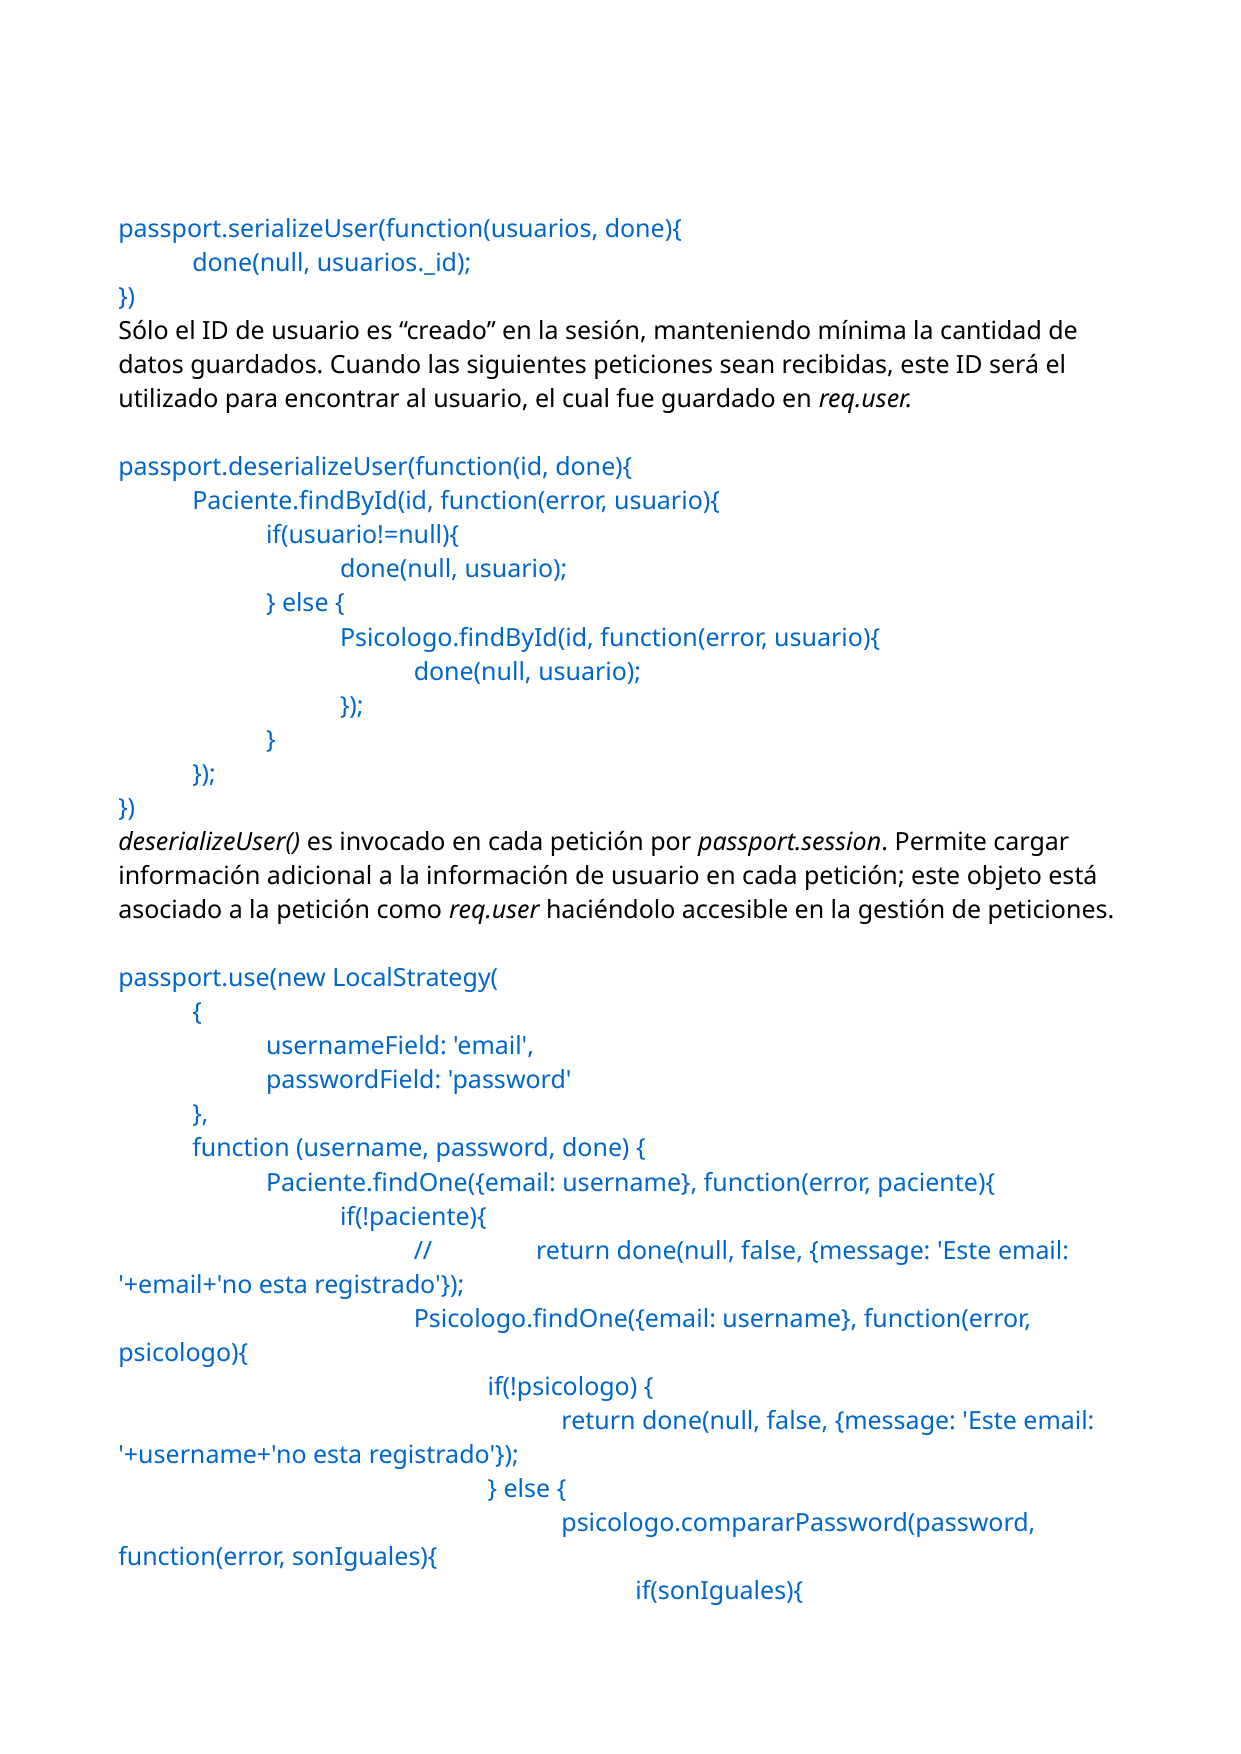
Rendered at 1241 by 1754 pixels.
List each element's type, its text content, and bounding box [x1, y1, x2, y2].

text done(null, usuarios._id); [118, 244, 1122, 278]
text if(!psicologo) { [118, 1368, 1122, 1403]
text Psicologo.findById(id, function(error, usuario){ [118, 619, 1122, 653]
text usernameField: 'email', [118, 1028, 1122, 1062]
text }, [118, 1096, 1122, 1130]
text Sólo el ID de usuario es “creado” en la sesión, manteniendo mínima la cantidad de datos guardados. Cuando las siguientes peticiones sean recibidas, este ID será el utilizado para encontrar al usuario, el cual fue guardado en req.user. [118, 313, 1122, 415]
text }); [118, 755, 1122, 789]
text }) [118, 278, 1122, 313]
text passport.use(new LocalStrategy( [118, 960, 1122, 994]
text } else { [118, 1471, 1122, 1505]
text Paciente.findById(id, function(error, usuario){ [118, 483, 1122, 517]
text passport.serializeUser(function(usuarios, done){ [118, 210, 1122, 244]
text deserializeUser() es invocado en cada petición por passport.session. Permite cargar información adicional a la información de usuario en cada petición; este objeto está asociado a la petición como req.user haciéndolo accesible en la gestión de peticiones. [118, 823, 1122, 926]
text Psicologo.findOne({email: username}, function(error, psicologo){ [118, 1300, 1122, 1368]
text if(sonIguales){ [118, 1573, 1122, 1607]
text return done(null, false, {message: 'Este email: '+username+'no esta registrado'}); [118, 1403, 1122, 1471]
text { [118, 994, 1122, 1028]
text }); [118, 687, 1122, 721]
text } else { [118, 585, 1122, 619]
text done(null, usuario); [118, 653, 1122, 687]
text Paciente.findOne({email: username}, function(error, paciente){ [118, 1164, 1122, 1198]
text }) [118, 789, 1122, 823]
text psicologo.compararPassword(password, function(error, sonIguales){ [118, 1505, 1122, 1573]
text done(null, usuario); [118, 551, 1122, 585]
text // return done(null, false, {message: 'Este email: '+email+'no esta registrado'}); [118, 1232, 1122, 1300]
text if(!paciente){ [118, 1198, 1122, 1232]
text passwordField: 'password' [118, 1062, 1122, 1096]
text if(usuario!=null){ [118, 517, 1122, 551]
text passport.deserializeUser(function(id, done){ [118, 449, 1122, 483]
text } [118, 721, 1122, 755]
text function (username, password, done) { [118, 1130, 1122, 1164]
